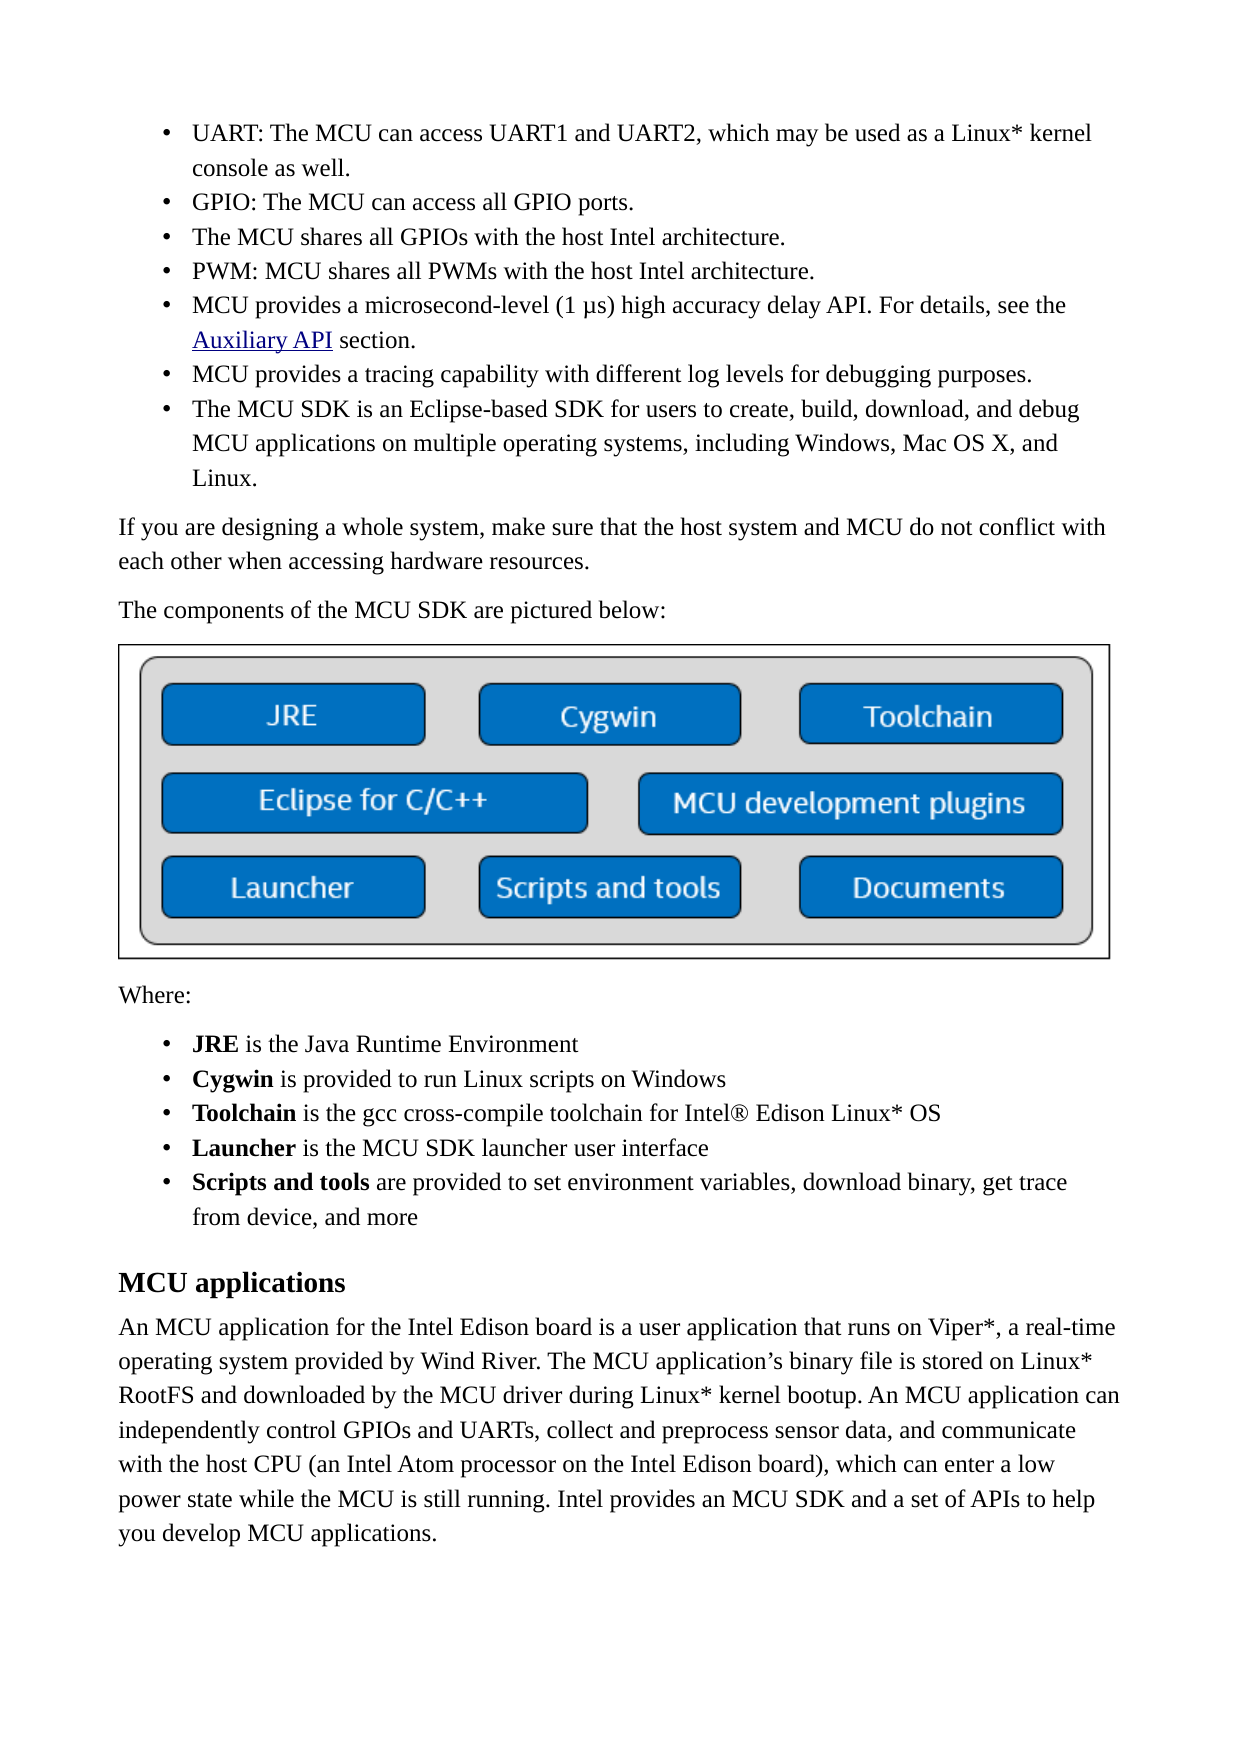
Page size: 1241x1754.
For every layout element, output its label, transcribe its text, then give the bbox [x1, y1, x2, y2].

list The MCU SDK is an Eclipse-based SDK for users to create, build, download, and debug MCU applications on multiple operating systems, including Windows, Mac OS X, and Linux. [162, 394, 1122, 492]
picture [118, 644, 1112, 961]
list The MCU shares all GPIOs with the host Intel architecture. [162, 222, 1122, 250]
list UART: The MCU can access UART1 and UART2, which may be used as a Linux* kernel console as well. [162, 118, 1122, 181]
list Toolchain is the gcc cross-compile toolchain for Intel® Edison Linux* OS [162, 1098, 1122, 1127]
list GPIO: The MCU can access all GPIO ports. [162, 187, 1122, 216]
text Where: [118, 981, 1122, 1009]
list JRE is the Java Runtime Environment [162, 1029, 1122, 1058]
list Launcher is the MCU SDK launcher user interface [162, 1133, 1122, 1162]
text The components of the MCU SDK are pictured below: [118, 596, 1122, 624]
text An MCU application for the Intel Edison board is a user application that runs on Viper*, a real-time operating system provided by Wind River. The MCU application’s binary file is stored on Linux* RootFS and downloaded by the MCU driver during Linux* kernel bootup. An MCU application can independently control GPIOs and UARTs, collect and preprocess sensor data, and communicate with the host CPU (an Intel Atom processor on the Intel Edison board), which can enter a low power state while the MCU is still running. Intel provides an MCU SDK and a set of APIs to help you develop MCU applications. [118, 1312, 1122, 1547]
list Scripts and tools are provided to set environment variables, download binary, get trace from device, and more [162, 1167, 1122, 1231]
list Cygwin is provided to run Linux scripts on Windows [162, 1064, 1122, 1093]
subtitle MCU applications [118, 1266, 1122, 1299]
list MCU provides a tracing capability with different log levels for debugging purposes. [162, 359, 1122, 388]
text If you are designing a whole system, make sure that the host system and MCU do not conflict with each other when accessing hardware resources. [118, 512, 1122, 575]
list PWM: MCU shares all PWMs with the host Intel architecture. [162, 256, 1122, 285]
list MCU provides a microsecond-level (1 µs) high accuracy delay API. For details, see the Auxiliary API section. [162, 291, 1122, 354]
